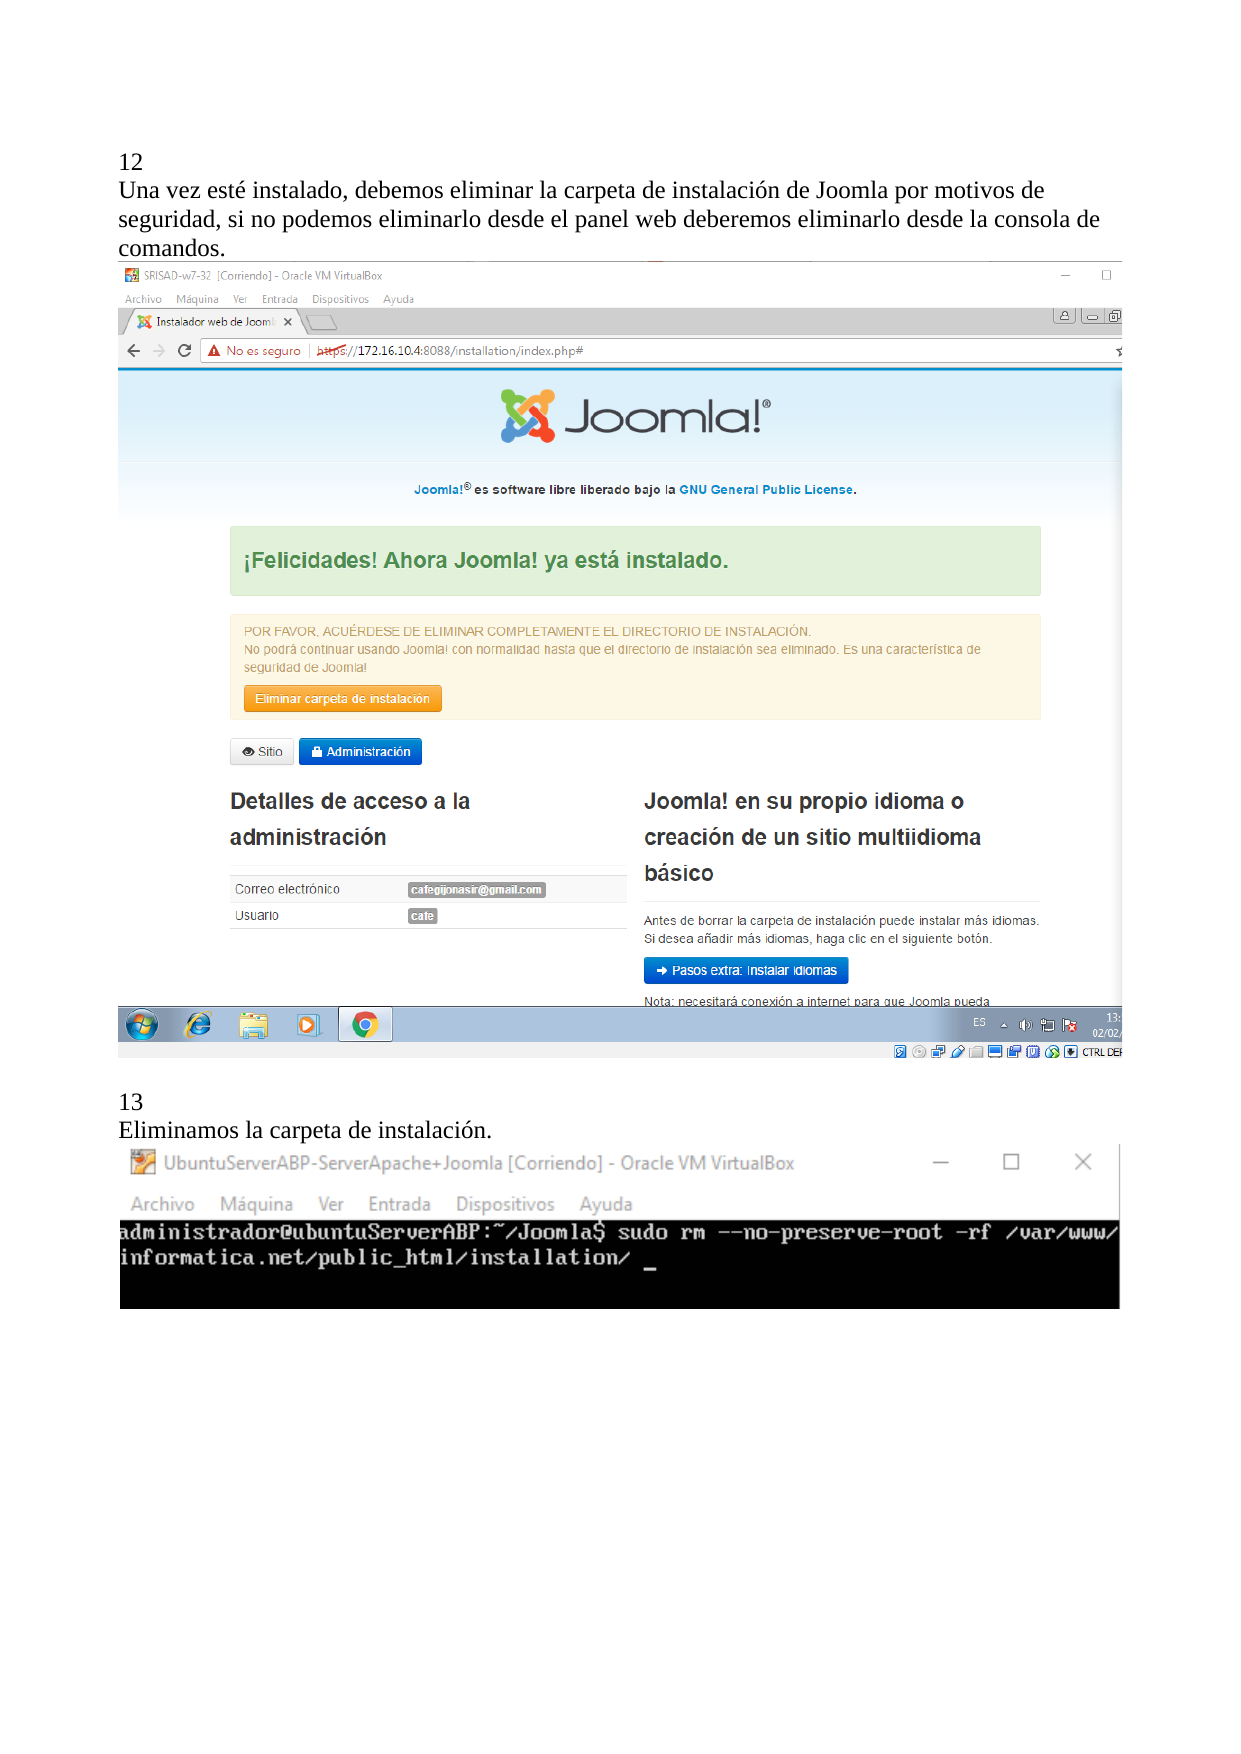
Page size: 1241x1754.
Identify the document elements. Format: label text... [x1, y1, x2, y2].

picture [118, 371, 1123, 1058]
text 13 [118, 1087, 1122, 1115]
picture [120, 1144, 1121, 1309]
text Una vez esté instalado, debemos eliminar la carpeta de instalación de Joomla por motivos de seguridad, si no podemos eliminarlo desde el panel web deberemos eliminarlo desde la consola de comandos. [118, 176, 1122, 261]
text 12 [118, 147, 1122, 176]
picture [118, 261, 1123, 367]
text Eliminamos la carpeta de instalación. [118, 1115, 1122, 1144]
